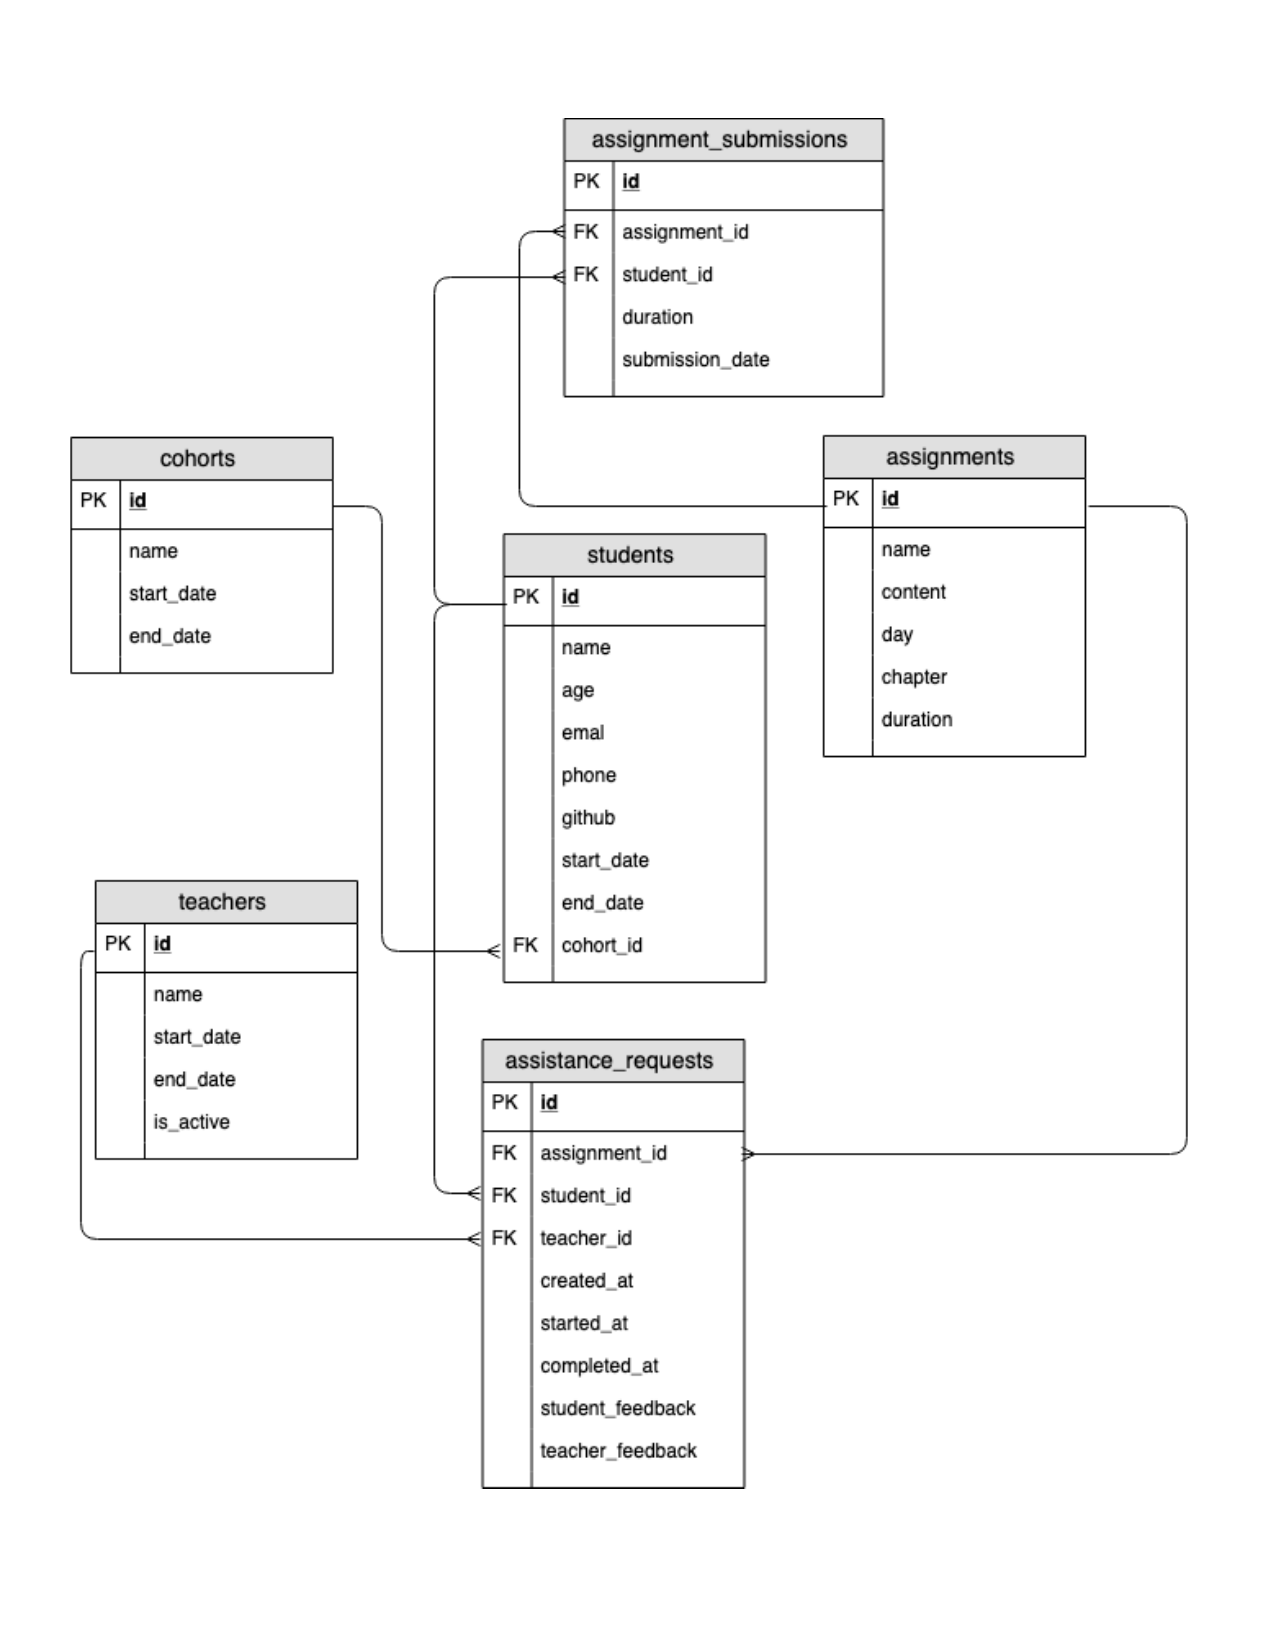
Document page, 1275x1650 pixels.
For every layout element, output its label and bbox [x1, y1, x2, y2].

picture [69, 118, 1206, 1489]
